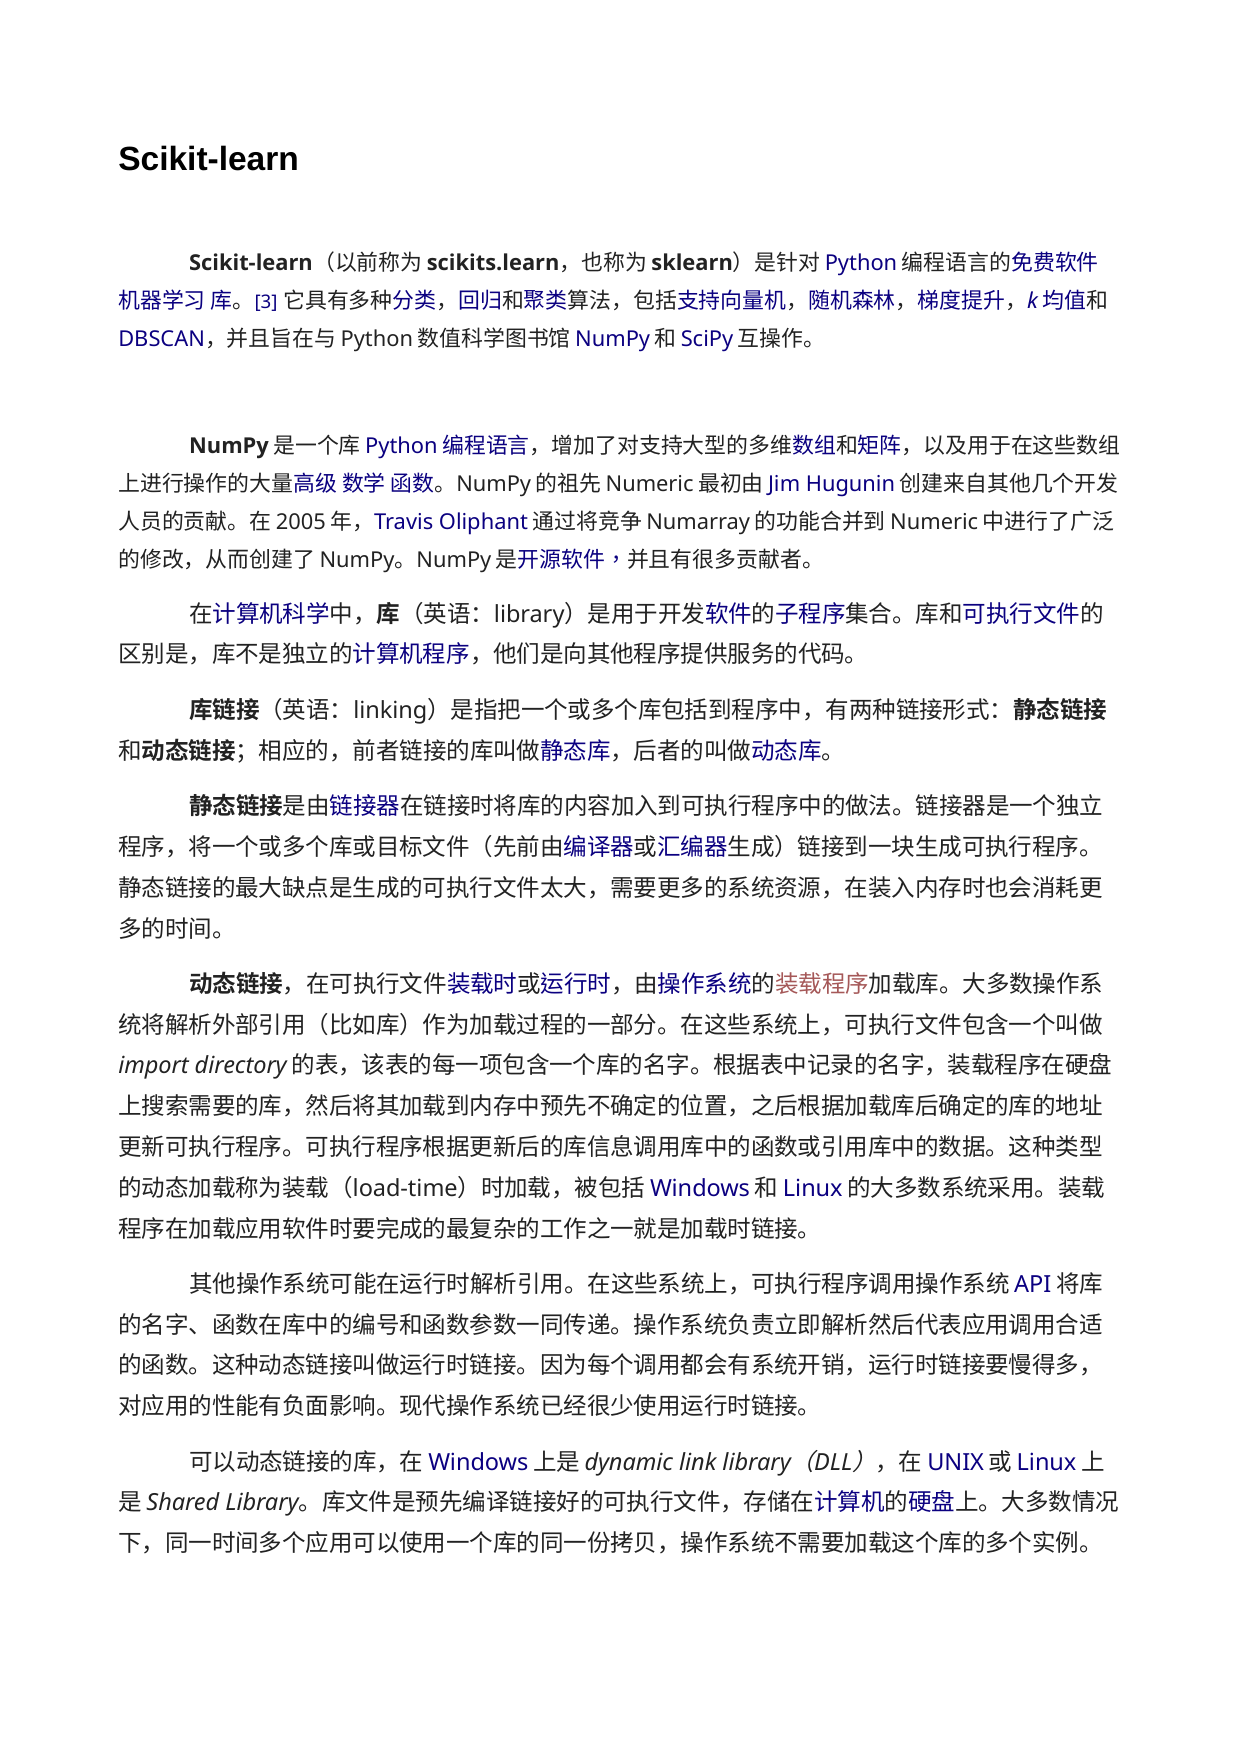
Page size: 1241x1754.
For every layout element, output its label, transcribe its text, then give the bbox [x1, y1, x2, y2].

text 其他操作系统可能在运行时解析引用。在这些系统上，可执行程序调用操作系统API将库的名字、函数在库中的编号和函数参数一同传递。操作系统负责立即解析然后代表应用调用合适的函数。这种动态链接叫做运行时链接。因为每个调用都会有系统开销，运行时链接要慢得多，对应用的性能有负面影响。现代操作系统已经很少使用运行时链接。 [118, 1265, 1122, 1421]
text Scikit-learn（以前称为scikits.learn，也称为sklearn）是针对Python编程语言的免费软件 机器学习 库。[3] 它具有多种分类，回归和聚类算法，包括支持向量机，随机森林，梯度提升，k均值和DBSCAN，并且旨在与Python数值科学图书馆NumPy和SciPy互操作。 [118, 245, 1122, 352]
text NumPy是一个库Python编程语言，增加了对支持大型的多维数组和矩阵，以及用于在这些数组上进行操作的大量高级 数学 函数。NumPy的祖先Numeric最初由Jim Hugunin创建来自其他几个开发人员的贡献。在2005年，Travis Oliphant通过将竞争Numarray的功能合并到Numeric中进行了广泛的修改，从而创建了NumPy。NumPy是开源软件，并且有很多贡献者。 [118, 428, 1122, 574]
subtitle Scikit-learn [118, 139, 1122, 178]
text 在计算机科学中，库（英语：library）是用于开发软件的子程序集合。库和可执行文件的区别是，库不是独立的计算机程序，他们是向其他程序提供服务的代码。 [118, 595, 1122, 670]
text 库链接（英语：linking）是指把一个或多个库包括到程序中，有两种链接形式：静态链接和动态链接；相应的，前者链接的库叫做静态库，后者的叫做动态库。 [118, 691, 1122, 766]
text 静态链接是由链接器在链接时将库的内容加入到可执行程序中的做法。链接器是一个独立程序，将一个或多个库或目标文件（先前由编译器或汇编器生成）链接到一块生成可执行程序。静态链接的最大缺点是生成的可执行文件太大，需要更多的系统资源，在装入内存时也会消耗更多的时间。 [118, 787, 1122, 944]
text 可以动态链接的库，在Windows上是dynamic link library（DLL），在UNIX或Linux上是Shared Library。库文件是预先编译链接好的可执行文件，存储在计算机的硬盘上。大多数情况下，同一时间多个应用可以使用一个库的同一份拷贝，操作系统不需要加载这个库的多个实例。 [118, 1443, 1122, 1558]
text 动态链接，在可执行文件装载时或运行时，由操作系统的装载程序加载库。大多数操作系统将解析外部引用（比如库）作为加载过程的一部分。在这些系统上，可执行文件包含一个叫做import directory的表，该表的每一项包含一个库的名字。根据表中记录的名字，装载程序在硬盘上搜索需要的库，然后将其加载到内存中预先不确定的位置，之后根据加载库后确定的库的地址更新可执行程序。可执行程序根据更新后的库信息调用库中的函数或引用库中的数据。这种类型的动态加载称为装载（load-time）时加载，被包括Windows和Linux的大多数系统采用。装载程序在加载应用软件时要完成的最复杂的工作之一就是加载时链接。 [118, 965, 1122, 1244]
